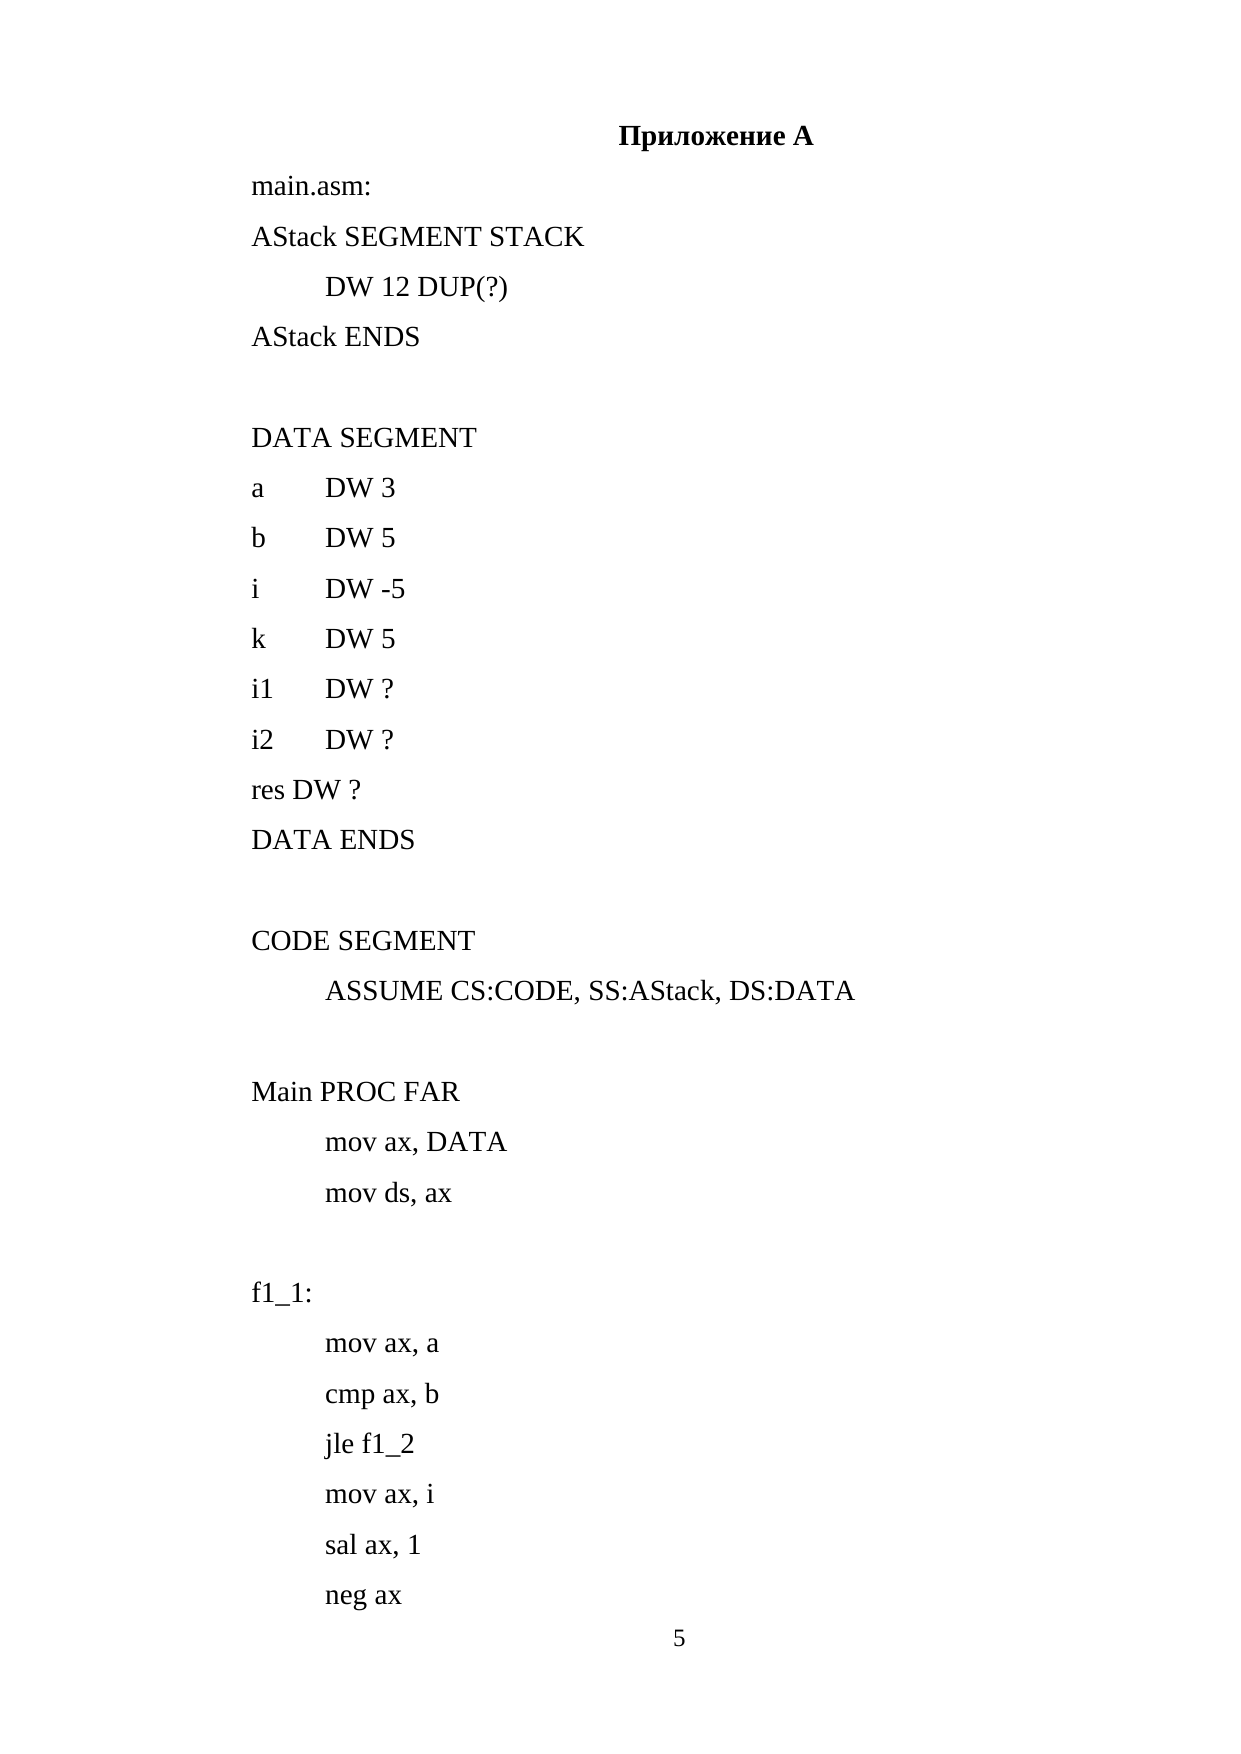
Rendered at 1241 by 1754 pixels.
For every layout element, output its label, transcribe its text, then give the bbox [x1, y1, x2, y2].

text DW 12 DUP(?) [177, 269, 1181, 303]
text mov ds, ax [177, 1175, 1181, 1208]
text AStack SEGMENT STACK [177, 219, 1181, 252]
text b DW 5 [177, 521, 1181, 554]
text neg ax [177, 1577, 1181, 1611]
text i DW -5 [177, 571, 1181, 604]
text AStack ENDS [177, 319, 1181, 353]
text cmp ax, b [177, 1376, 1181, 1409]
text CODE SEGMENT [177, 923, 1181, 957]
text mov ax, a [177, 1326, 1181, 1359]
text DATA SEGMENT [177, 420, 1181, 453]
text mov ax, DATA [177, 1124, 1181, 1158]
text jle f1_2 [177, 1426, 1181, 1460]
text Приложение А [177, 118, 1181, 152]
text DATA ENDS [177, 822, 1181, 856]
text i2 DW ? [177, 722, 1181, 755]
text ASSUME CS:CODE, SS:AStack, DS:DATA [177, 973, 1181, 1007]
text res DW ? [177, 772, 1181, 806]
text k DW 5 [177, 621, 1181, 655]
text sal ax, 1 [177, 1527, 1181, 1560]
text mov ax, i [177, 1477, 1181, 1510]
text main.asm: [177, 168, 1181, 202]
text Main PROC FAR [177, 1074, 1181, 1108]
text i1 DW ? [177, 672, 1181, 705]
text a DW 3 [177, 470, 1181, 504]
text f1_1: [177, 1275, 1181, 1309]
